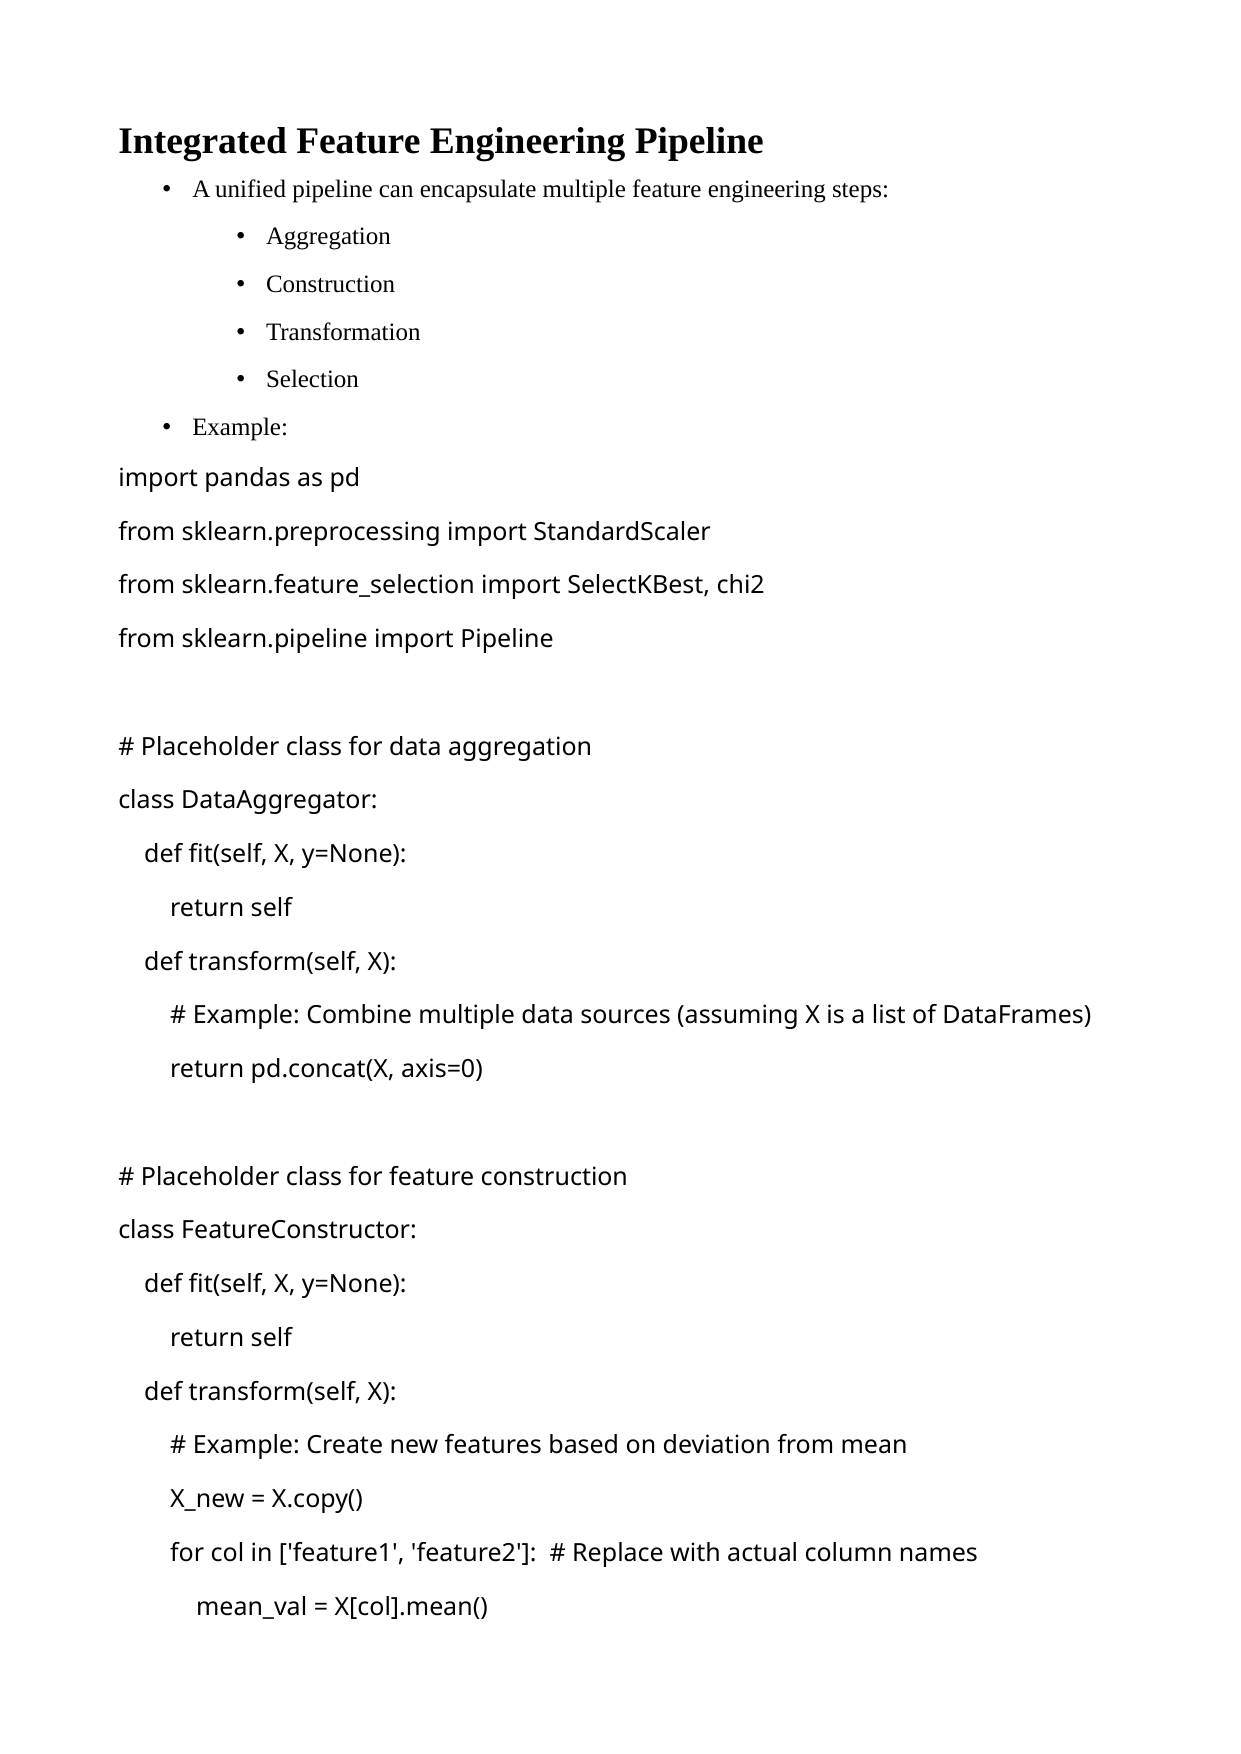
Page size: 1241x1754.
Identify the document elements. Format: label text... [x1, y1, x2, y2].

text X_new = X.copy() [118, 1481, 1122, 1515]
text def fit(self, X, y=None): [118, 1266, 1122, 1300]
list Aggregation [236, 221, 1122, 250]
text def fit(self, X, y=None): [118, 836, 1122, 870]
text for col in ['feature1', 'feature2']: # Replace with actual column names [118, 1534, 1122, 1568]
text from sklearn.pipeline import Pipeline [118, 621, 1122, 655]
text class DataAggregator: [118, 782, 1122, 816]
text return self [118, 1319, 1122, 1353]
text mean_val = X[col].mean() [118, 1588, 1122, 1622]
text return pd.concat(X, axis=0) [118, 1051, 1122, 1085]
text # Placeholder class for data aggregation [118, 728, 1122, 762]
subtitle Integrated Feature Engineering Pipeline [118, 118, 1122, 161]
text from sklearn.preprocessing import StandardScaler [118, 513, 1122, 547]
list Transformation [236, 317, 1122, 345]
text # Example: Create new features based on deviation from mean [118, 1427, 1122, 1461]
list Selection [236, 364, 1122, 393]
list A unified pipeline can encapsulate multiple feature engineering steps: [162, 174, 1122, 202]
text def transform(self, X): [118, 943, 1122, 977]
text class FeatureConstructor: [118, 1212, 1122, 1246]
text # Placeholder class for feature construction [118, 1158, 1122, 1192]
text from sklearn.feature_selection import SelectKBest, chi2 [118, 567, 1122, 601]
text return self [118, 889, 1122, 923]
list Example: [162, 412, 1122, 441]
text import pandas as pd [118, 459, 1122, 493]
text def transform(self, X): [118, 1373, 1122, 1407]
text # Example: Combine multiple data sources (assuming X is a list of DataFrames) [118, 997, 1122, 1031]
list Construction [236, 269, 1122, 298]
